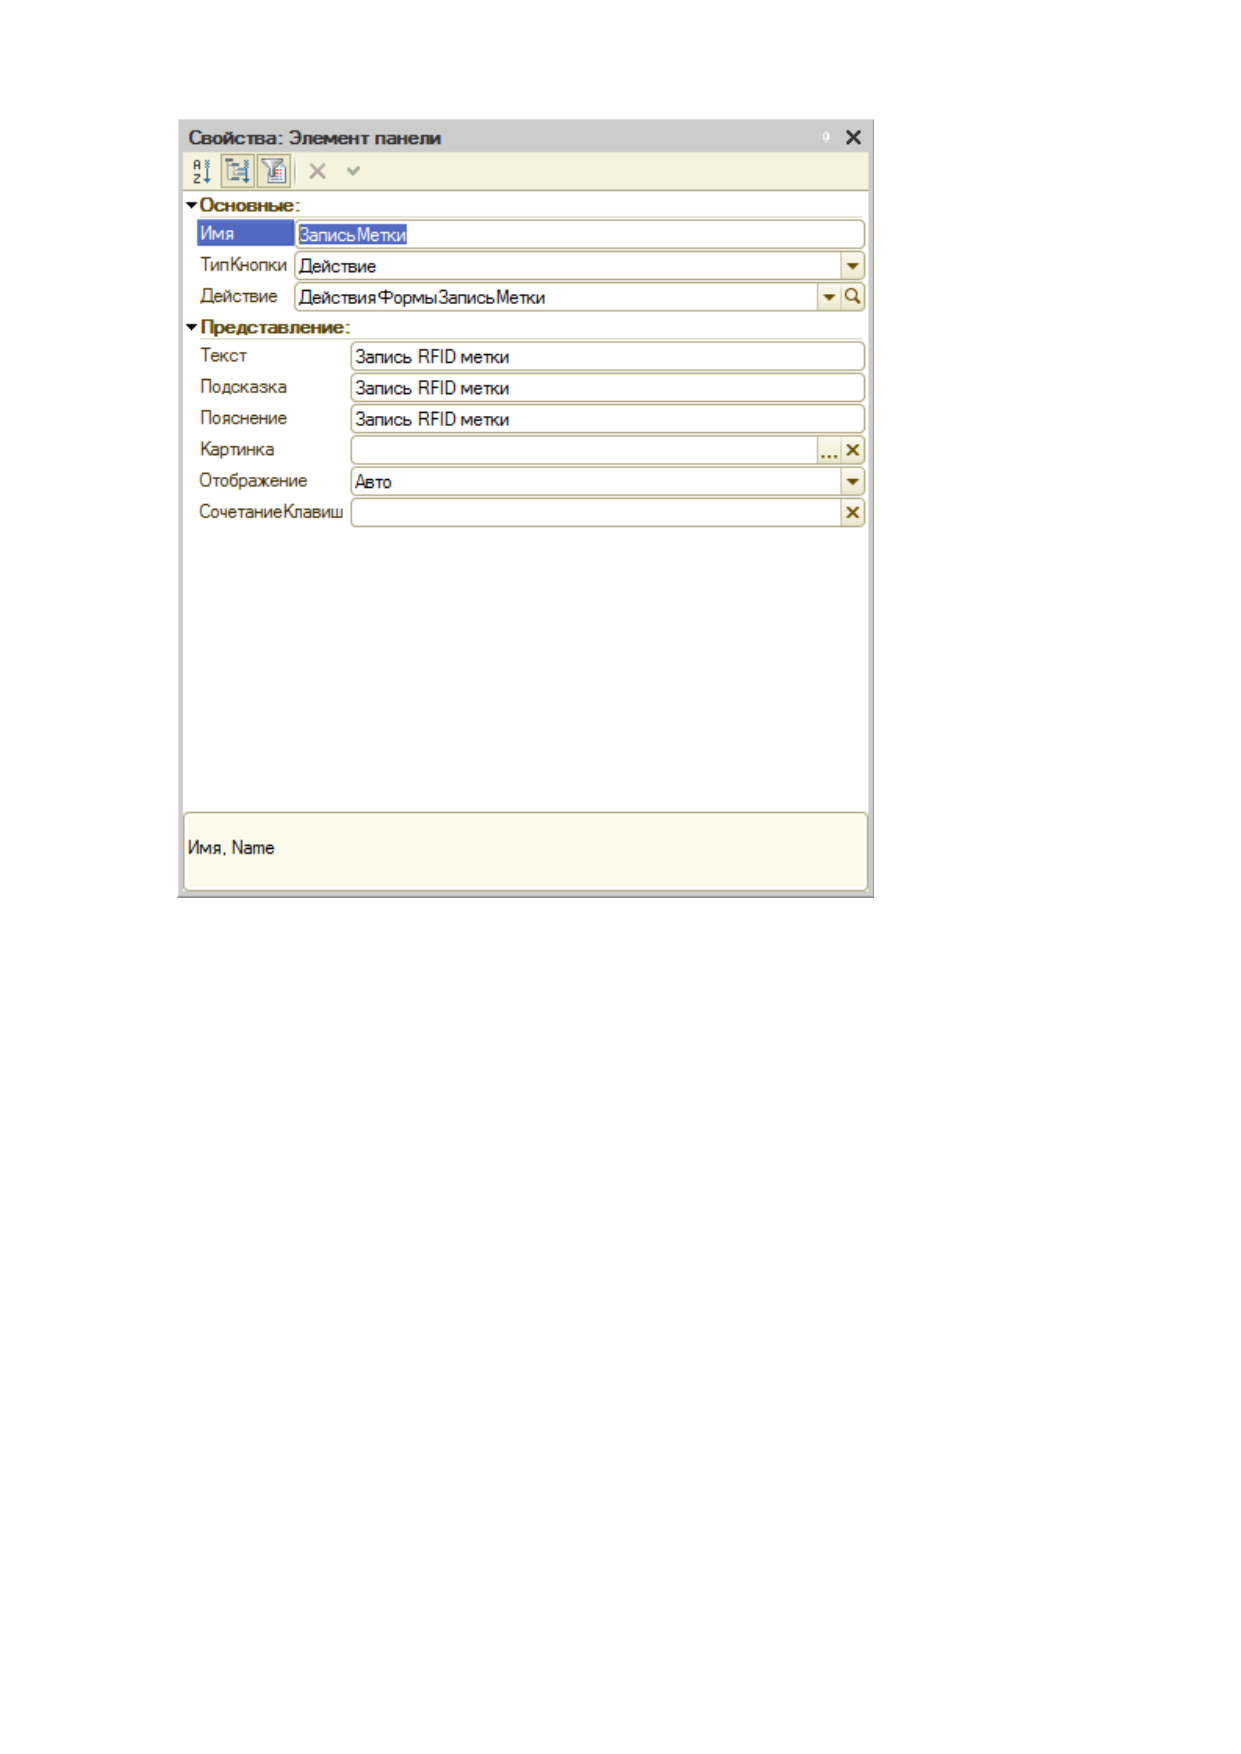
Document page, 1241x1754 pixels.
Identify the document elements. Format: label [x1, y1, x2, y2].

picture [177, 118, 874, 898]
